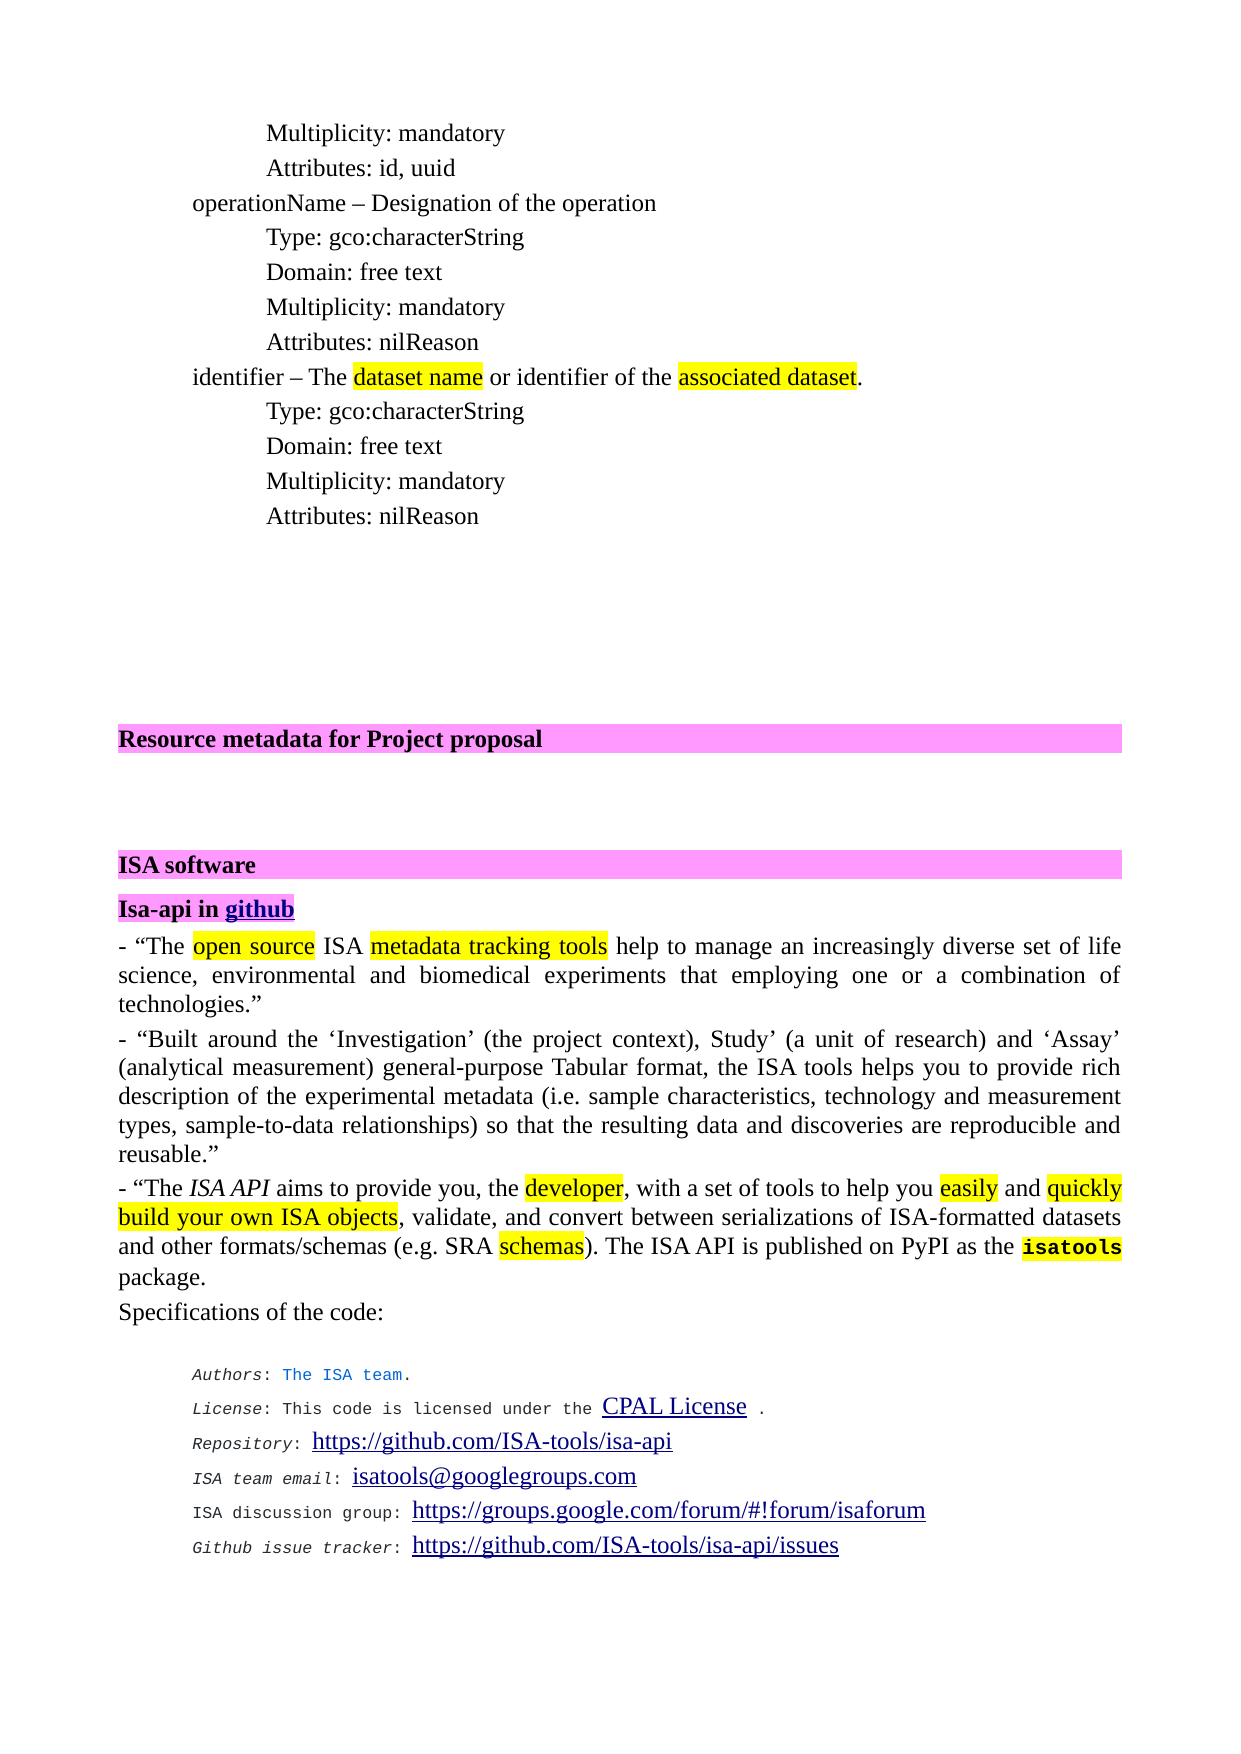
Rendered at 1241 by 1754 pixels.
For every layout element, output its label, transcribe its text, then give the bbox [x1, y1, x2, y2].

subtitle Isa-api in github [294, 894, 1122, 922]
text Repository: https://github.com/ISA-tools/isa-api [192, 1426, 1122, 1455]
text License: This code is licensed under the CPAL License . [192, 1391, 1122, 1420]
text Multiplicity: mandatory [266, 466, 1122, 495]
text - “The open source ISA metadata tracking tools help to manage an increasingly diverse set of life science, environmental and biomedical experiments that employing one or a combination of technologies.” [118, 931, 1122, 1018]
text Domain: free text [266, 257, 1122, 286]
text Attributes: nilReason [266, 501, 1122, 529]
text Specifications of the code: [118, 1297, 1122, 1325]
text identifier – The dataset name or identifier of the associated dataset. [192, 362, 1122, 390]
text - “Built around the ‘Investigation’ (the project context), Study’ (a unit of research) and ‘Assay’ (analytical measurement) general-purpose Tabular format, the ISA tools helps you to provide rich description of the experimental metadata (i.e. sample characteristics, technology and measurement types, sample-to-data relationships) so that the resulting data and discoveries are reproducible and reusable.” [118, 1024, 1122, 1167]
subtitle Resource metadata for Project proposal [118, 724, 1122, 753]
text Type: gco:characterString [266, 396, 1122, 425]
text ISA team email: isatools@googlegroups.com [192, 1461, 1122, 1489]
text Multiplicity: mandatory [266, 118, 1122, 147]
subtitle ISA software [118, 850, 1122, 879]
text Attributes: id, uuid [266, 153, 1122, 182]
text Multiplicity: mandatory [266, 292, 1122, 321]
text ISA discussion group: https://groups.google.com/forum/#!forum/isaforum [192, 1496, 1122, 1524]
text Domain: free text [266, 431, 1122, 460]
text Type: gco:characterString [266, 222, 1122, 251]
text operationName – Designation of the operation [192, 188, 1122, 216]
text Github issue tracker: https://github.com/ISA-tools/isa-api/issues [192, 1530, 1122, 1559]
text - “The ISA API aims to provide you, the developer, with a set of tools to help you easily and quickly build your own ISA objects, validate, and convert between serializations of ISA-formatted datasets and other formats/schemas (e.g. SRA schemas). The ISA API is published on PyPI as the isatools package. [118, 1173, 1122, 1291]
text Authors: The ISA team. [192, 1366, 1122, 1385]
text Attributes: nilReason [266, 327, 1122, 356]
